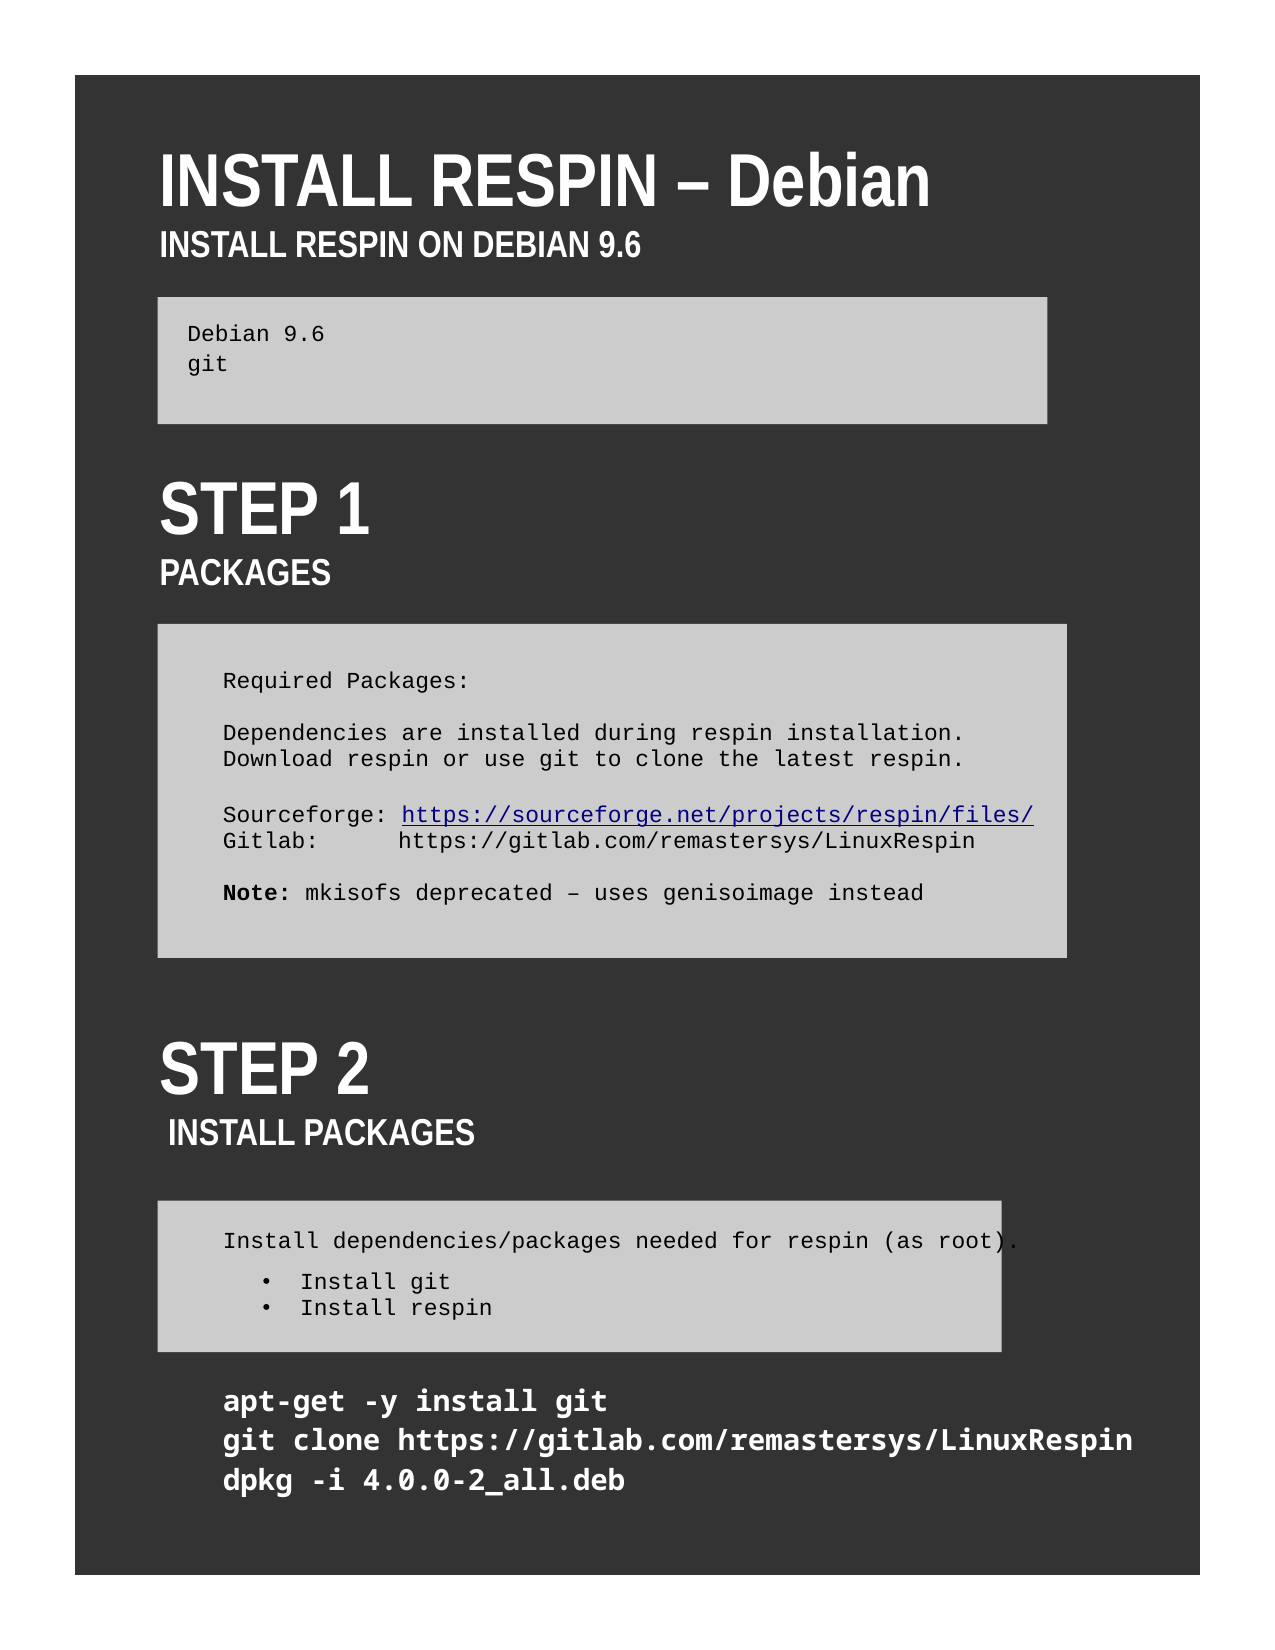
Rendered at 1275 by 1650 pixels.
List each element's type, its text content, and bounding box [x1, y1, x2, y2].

text dpkg -i 4.0.0-2_all.deb [75, 1459, 1200, 1499]
text Sourceforge: https://sourceforge.net/projects/respin/files/ [75, 799, 157, 830]
text INSTALL RESPIN ON DEBIAN 9.6 [159, 222, 1144, 265]
text Note: mkisofs deprecated – uses genisoimage instead [75, 882, 157, 907]
text git [1048, 348, 1144, 378]
text Note: mkisofs deprecated – uses genisoimage instead [1067, 882, 1200, 907]
text Sourceforge: https://sourceforge.net/projects/respin/files/ [1067, 799, 1200, 830]
text INSTALL RESPIN – Debian [159, 136, 1144, 222]
text Required Packages: [1067, 666, 1200, 696]
list Install respin [1002, 1296, 1200, 1322]
text Dependencies are installed during respin installation. [1067, 722, 1200, 748]
text STEP 1 [159, 464, 1144, 551]
text Required Packages: [75, 666, 157, 696]
text Download respin or use git to clone the latest respin. [75, 748, 157, 774]
text Install dependencies/packages needed for respin (as root). [1002, 1225, 1200, 1255]
text Dependencies are installed during respin installation. [75, 722, 157, 748]
text Download respin or use git to clone the latest respin. [1067, 748, 1200, 774]
list Install git [1002, 1270, 1200, 1296]
text Debian 9.6 [75, 318, 157, 348]
text git clone https://gitlab.com/remastersys/LinuxRespin [75, 1419, 1200, 1459]
text Debian 9.6 [1048, 318, 1144, 348]
text Gitlab: https://gitlab.com/remastersys/LinuxRespin [75, 830, 157, 856]
text STEP 2 [159, 1024, 1200, 1110]
text Install dependencies/packages needed for respin (as root). [75, 1225, 157, 1255]
text INSTALL PACKAGES [159, 1110, 1200, 1153]
text apt-get -y install git [75, 1380, 1200, 1419]
text Gitlab: https://gitlab.com/remastersys/LinuxRespin [1067, 830, 1200, 856]
text PACKAGES [159, 551, 1144, 593]
text git [75, 348, 157, 378]
